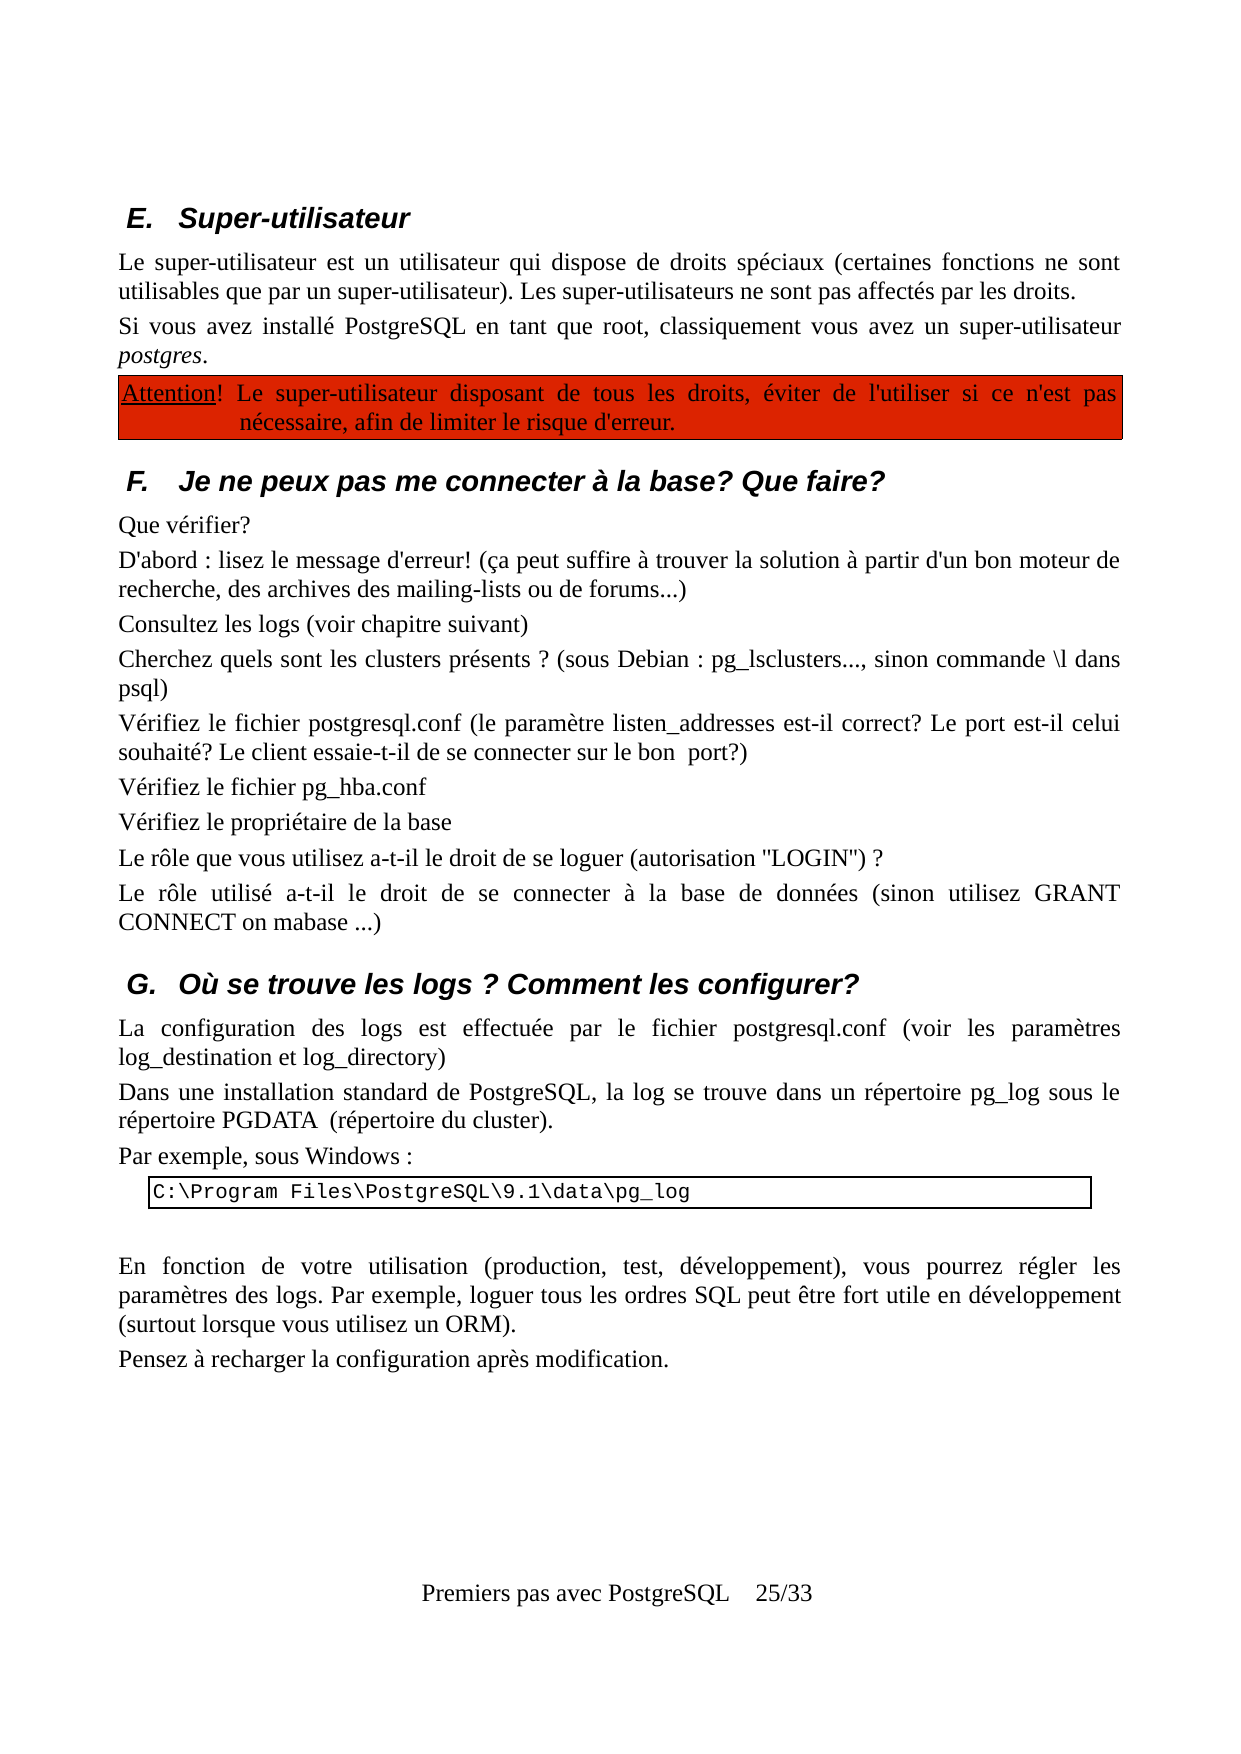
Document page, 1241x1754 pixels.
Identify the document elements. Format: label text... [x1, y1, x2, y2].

text Le rôle que vous utilisez a-t-il le droit de se loguer (autorisation ''LOGIN'') ? [118, 843, 1122, 871]
subtitle Super-utilisateur [118, 201, 1122, 235]
text Attention! Le super-utilisateur disposant de tous les droits, éviter de l'utiliser si ce n'est pas nécessaire, afin de limiter le risque d'erreur. [119, 376, 1122, 439]
text Vérifiez le propriétaire de la base [118, 807, 1122, 836]
text Consultez les logs (voir chapitre suivant) [118, 609, 1122, 638]
text Si vous avez installé PostgreSQL en tant que root, classiquement vous avez un super-utilisateur postgres. [118, 311, 1122, 369]
text Que vérifier? [118, 510, 1122, 539]
text Le rôle utilisé a-t-il le droit de se connecter à la base de données (sinon utilisez GRANT CONNECT on mabase ...) [118, 878, 1122, 935]
text Dans une installation standard de PostgreSQL, la log se trouve dans un répertoire pg_log sous le répertoire PGDATA (répertoire du cluster). [118, 1077, 1122, 1134]
text Par exemple, sous Windows : [118, 1141, 1122, 1169]
text La configuration des logs est effectuée par le fichier postgresql.conf (voir les paramètres log_destination et log_directory) [118, 1013, 1122, 1070]
subtitle Où se trouve les logs ? Comment les configurer? [118, 967, 1122, 1000]
text Le super-utilisateur est un utilisateur qui dispose de droits spéciaux (certaines fonctions ne sont utilisables que par un super-utilisateur). Les super-utilisateurs ne sont pas affectés par les droits. [118, 247, 1122, 305]
text Pensez à recharger la configuration après modification. [118, 1344, 1122, 1373]
text En fonction de votre utilisation (production, test, développement), vous pourrez régler les paramètres des logs. Par exemple, loguer tous les ordres SQL peut être fort utile en développement (surtout lorsque vous utilisez un ORM). [118, 1251, 1122, 1337]
text Cherchez quels sont les clusters présents ? (sous Debian : pg_lsclusters..., sinon commande \l dans psql) [118, 644, 1122, 702]
text Vérifiez le fichier pg_hba.conf [118, 772, 1122, 801]
text Vérifiez le fichier postgresql.conf (le paramètre listen_addresses est-il correct? Le port est-il celui souhaité? Le client essaie-t-il de se connecter sur le bon port?) [118, 708, 1122, 766]
subtitle Je ne peux pas me connecter à la base? Que faire? [118, 464, 1122, 497]
text D'abord : lisez le message d'erreur! (ça peut suffire à trouver la solution à partir d'un bon moteur de recherche, des archives des mailing-lists ou de forums...) [118, 545, 1122, 603]
text C:\Program Files\PostgreSQL\9.1\data\pg_log [150, 1178, 1090, 1207]
